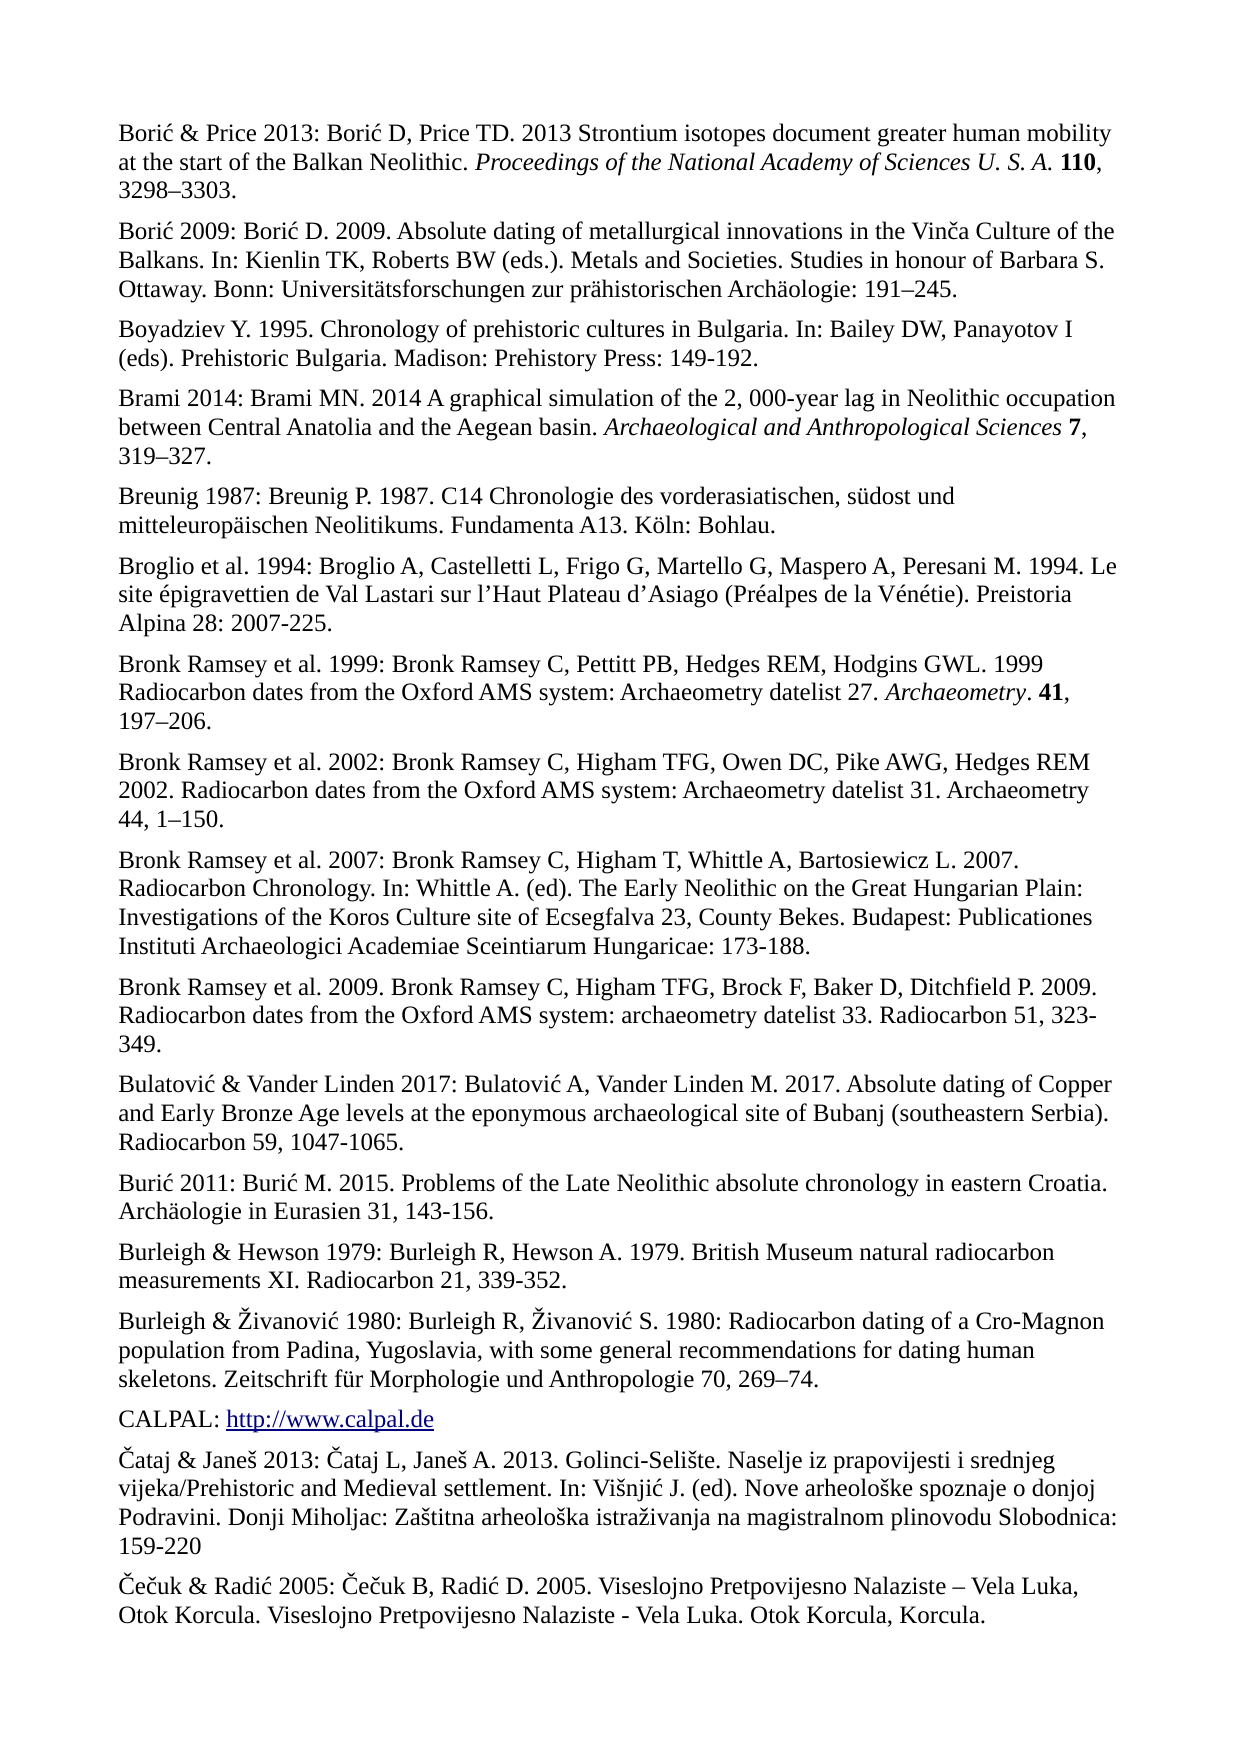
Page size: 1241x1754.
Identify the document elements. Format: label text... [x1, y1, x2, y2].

text Burleigh & Živanović 1980: Burleigh R, Živanović S. 1980: Radiocarbon dating of a Cro-Magnon population from Padina, Yugoslavia, with some general recommendations for dating human skeletons. Zeitschrift für Morphologie und Anthropologie 70, 269–74. [118, 1306, 1122, 1392]
text Bronk Ramsey et al. 2009. Bronk Ramsey C, Higham TFG, Brock F, Baker D, Ditchfield P. 2009. Radiocarbon dates from the Oxford AMS system: archaeometry datelist 33. Radiocarbon 51, 323-349. [118, 972, 1122, 1058]
text CALPAL: http://www.calpal.de [118, 1404, 1122, 1433]
text Bronk Ramsey et al. 2007: Bronk Ramsey C, Higham T, Whittle A, Bartosiewicz L. 2007. Radiocarbon Chronology. In: Whittle A. (ed). The Early Neolithic on the Great Hungarian Plain: Investigations of the Koros Culture site of Ecsegfalva 23, County Bekes. Budapest: Publicationes Instituti Archaeologici Academiae Sceintiarum Hungaricae: 173-188. [118, 845, 1122, 960]
text Borić & Price 2013: Borić D, Price TD. 2013 Strontium isotopes document greater human mobility at the start of the Balkan Neolithic. Proceedings of the National Academy of Sciences U. S. A. 110, 3298–3303. [118, 118, 1122, 204]
text Burleigh & Hewson 1979: Burleigh R, Hewson A. 1979. British Museum natural radiocarbon measurements XI. Radiocarbon 21, 339-352. [118, 1237, 1122, 1294]
text Bronk Ramsey et al. 2002: Bronk Ramsey C, Higham TFG, Owen DC, Pike AWG, Hedges REM 2002. Radiocarbon dates from the Oxford AMS system: Archaeometry datelist 31. Archaeometry 44, 1–150. [118, 747, 1122, 833]
text Burić 2011: Burić M. 2015. Problems of the Late Neolithic absolute chronology in eastern Croatia. Archäologie in Eurasien 31, 143-156. [118, 1168, 1122, 1225]
text Brami 2014: Brami MN. 2014 A graphical simulation of the 2, 000-year lag in Neolithic occupation between Central Anatolia and the Aegean basin. Archaeological and Anthropological Sciences 7, 319–327. [118, 383, 1122, 470]
text Broglio et al. 1994: Broglio A, Castelletti L, Frigo G, Martello G, Maspero A, Peresani M. 1994. Le site épigravettien de Val Lastari sur l’Haut Plateau d’Asiago (Préalpes de la Vénétie). Preistoria Alpina 28: 2007-225. [118, 551, 1122, 637]
text Boyadziev Y. 1995. Chronology of prehistoric cultures in Bulgaria. In: Bailey DW, Panayotov I (eds). Prehistoric Bulgaria. Madison: Prehistory Press: 149-192. [118, 314, 1122, 372]
text Bulatović & Vander Linden 2017: Bulatović A, Vander Linden M. 2017. Absolute dating of Copper and Early Bronze Age levels at the eponymous archaeological site of Bubanj (southeastern Serbia). Radiocarbon 59, 1047-1065. [118, 1069, 1122, 1156]
subtitle Čataj & Janeš 2013: Čataj L, Janeš A. 2013. Golinci-Selište. Naselje iz prapovijesti i srednjeg vijeka/Prehistoric and Medieval settlement. In: Višnjić J. (ed). Nove arheološke spoznaje o donjoj Podravini. Donji Miholjac: Zaštitna arheološka istraživanja na magistralnom plinovodu Slobodnica: 159-220 [118, 1445, 1122, 1560]
text Breunig 1987: Breunig P. 1987. C14 Chronologie des vorderasiatischen, südost und mitteleuropäischen Neolitikums. Fundamenta A13. Köln: Bohlau. [118, 481, 1122, 539]
text Bronk Ramsey et al. 1999: Bronk Ramsey C, Pettitt PB, Hedges REM, Hodgins GWL. 1999 Radiocarbon dates from the Oxford AMS system: Archaeometry datelist 27. Archaeometry. 41, 197–206. [118, 649, 1122, 735]
text Borić 2009: Borić D. 2009. Absolute dating of metallurgical innovations in the Vinča Culture of the Balkans. In: Kienlin TK, Roberts BW (eds.). Metals and Societies. Studies in honour of Barbara S. Ottaway. Bonn: Universitätsforschungen zur prähistorischen Archäologie: 191–245. [118, 216, 1122, 302]
text Čečuk & Radić 2005: Čečuk B, Radić D. 2005. Viseslojno Pretpovijesno Nalaziste – Vela Luka, Otok Korcula. Viseslojno Pretpovijesno Nalaziste - Vela Luka. Otok Korcula, Korcula. [118, 1571, 1122, 1629]
